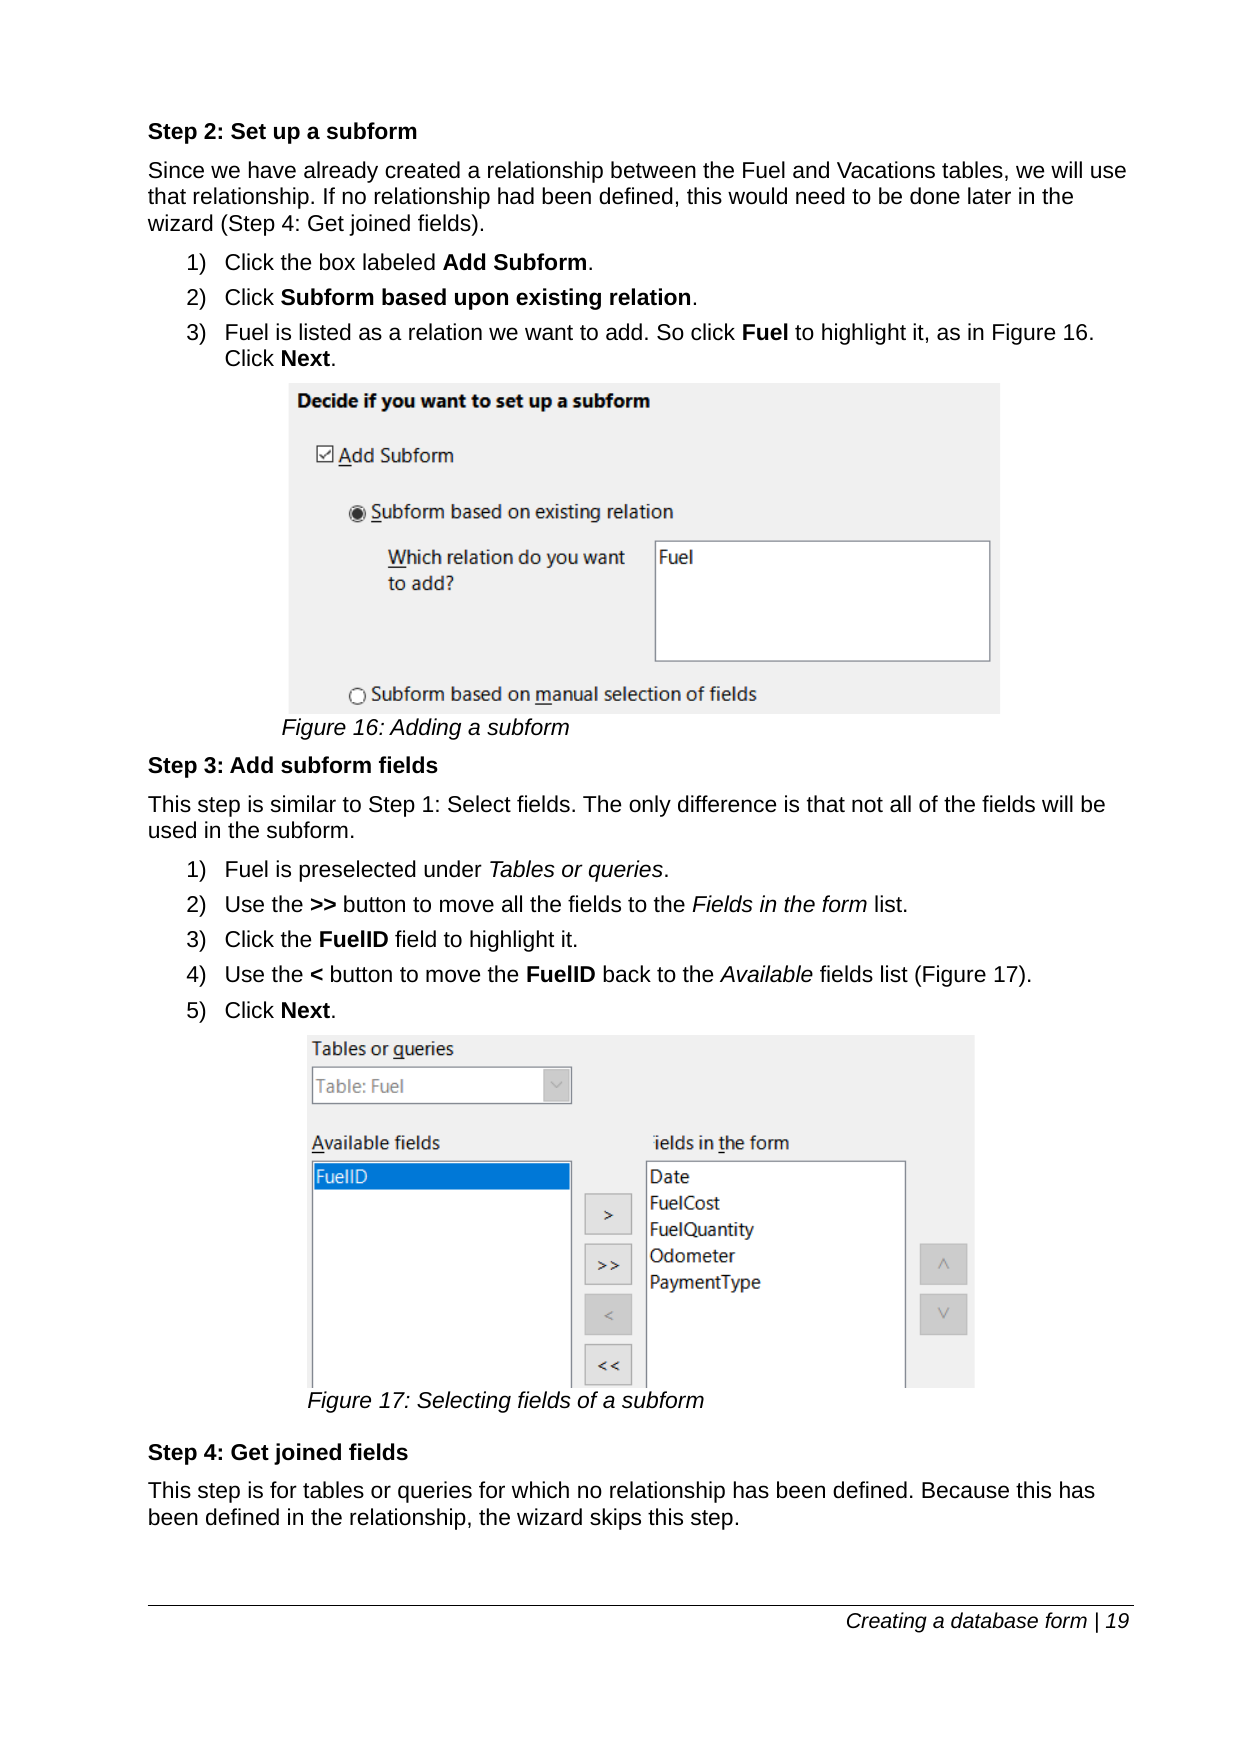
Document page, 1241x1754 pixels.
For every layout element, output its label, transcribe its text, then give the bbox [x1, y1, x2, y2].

text Step 2: Set up a subform [148, 118, 1134, 144]
picture [307, 1035, 975, 1388]
list This step is similar to Step 1: Select fields. The only difference is that not all of the fields will be used in the subform. [148, 791, 1134, 843]
list Fuel is listed as a relation we want to add. So click Fuel to highlight it, as in Figure 16. Click Next. [207, 319, 1134, 372]
picture [288, 383, 1001, 714]
text Figure 17: Selecting fields of a subform [307, 1388, 974, 1414]
list Click the FuelID field to highlight it. [207, 926, 1134, 953]
text Figure 16: Adding a subform [281, 384, 1000, 740]
text This step is for tables or queries for which no relationship has been defined. Because this has been defined in the relationship, the wizard skips this step. [148, 1477, 1134, 1530]
text Since we have already created a relationship between the Fuel and Vacations tables, we will use that relationship. If no relationship had been defined, this would need to be done later in the wizard (Step 4: Get joined fields). [148, 157, 1134, 236]
text Step 4: Get joined fields [148, 1439, 1134, 1465]
list Click Next. [207, 997, 1134, 1023]
list Click Subform based upon existing relation. [207, 284, 1134, 310]
list Fuel is preselected under Tables or queries. [207, 856, 1134, 882]
list Use the < button to move the FuelID back to the Available fields list (Figure 17). [207, 961, 1134, 988]
list Use the >> button to move all the fields to the Fields in the form list. [207, 891, 1134, 917]
text Step 3: Add subform fields [148, 752, 1134, 778]
list Click the box labeled Add Subform. [207, 248, 1134, 275]
